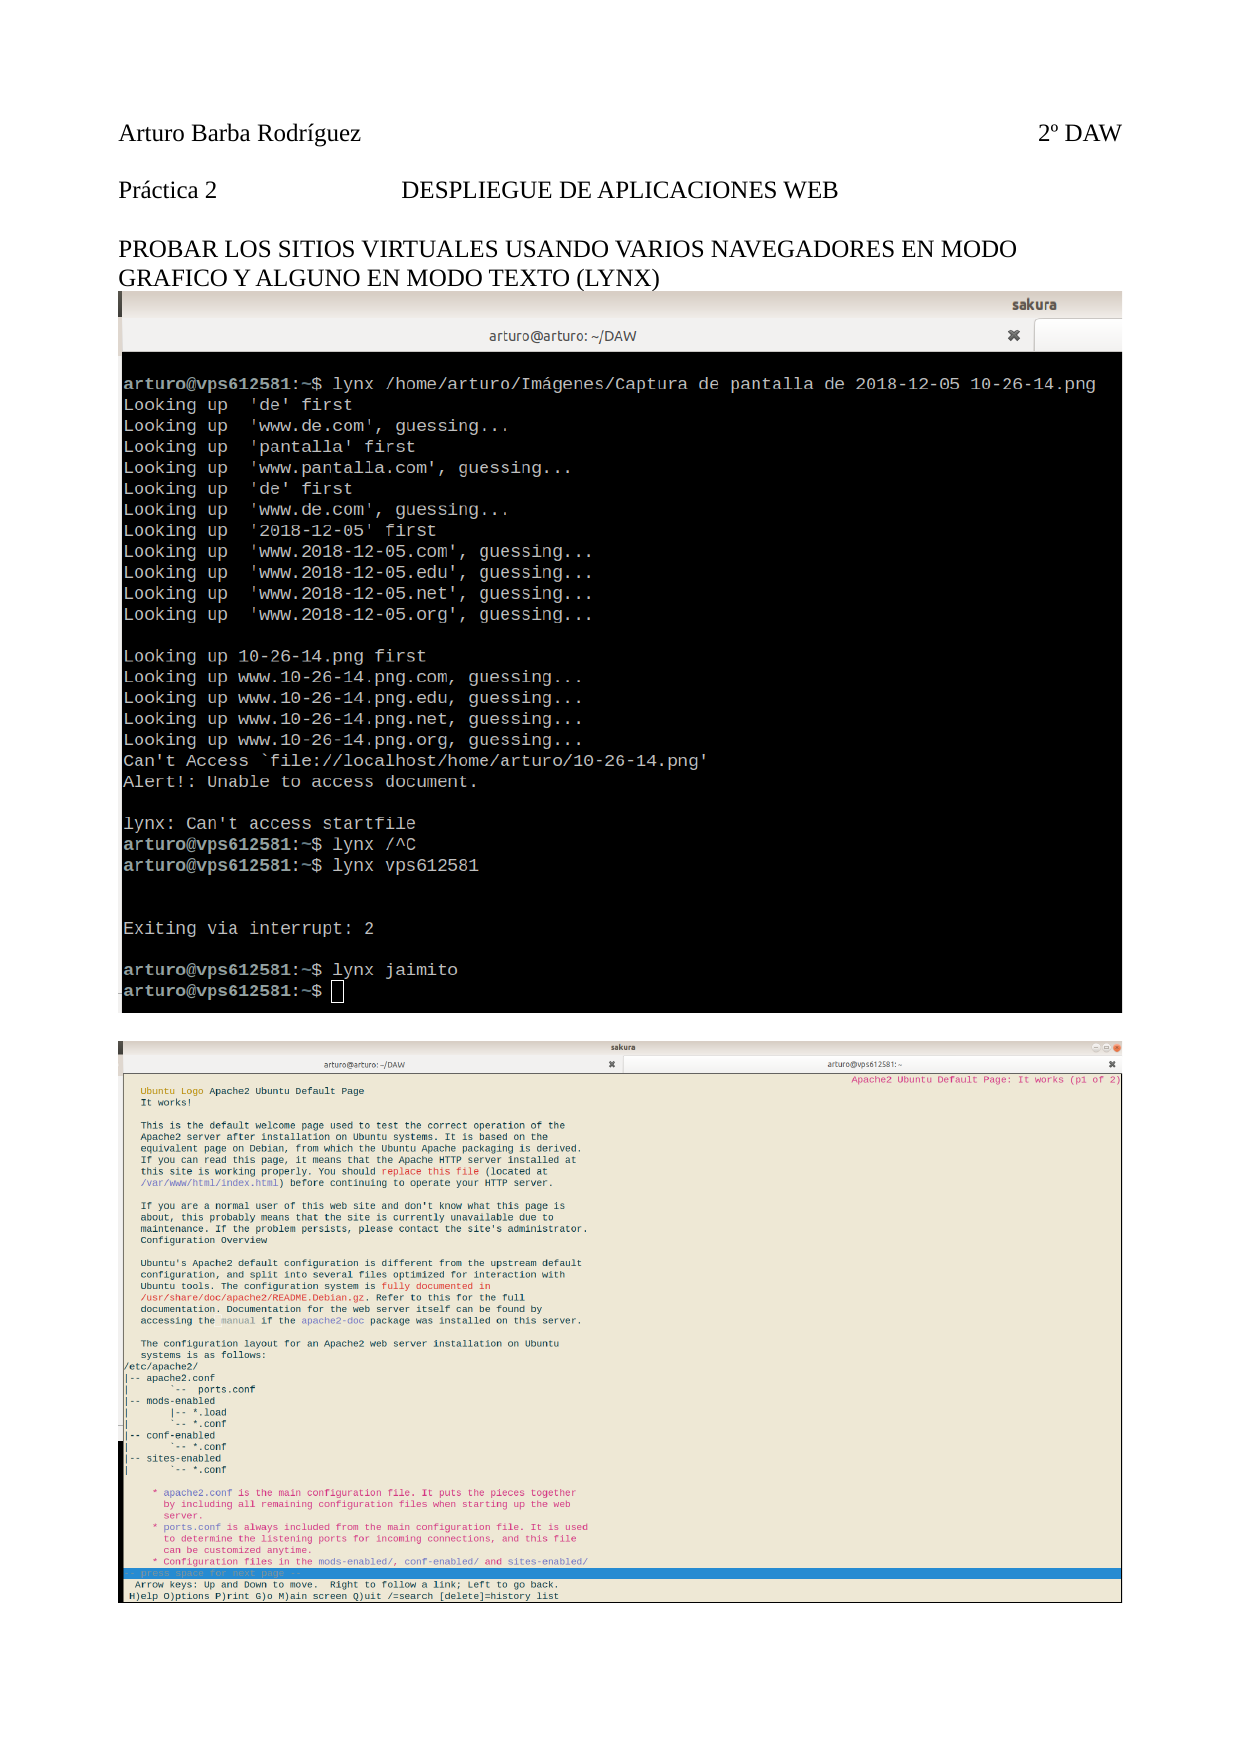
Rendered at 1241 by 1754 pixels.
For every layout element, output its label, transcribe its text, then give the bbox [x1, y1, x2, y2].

picture [118, 1041, 1123, 1603]
picture [118, 291, 1123, 1013]
text PROBAR LOS SITIOS VIRTUALES USANDO VARIOS NAVEGADORES EN MODO GRAFICO Y ALGUNO EN MODO TEXTO (LYNX) [118, 234, 1122, 291]
